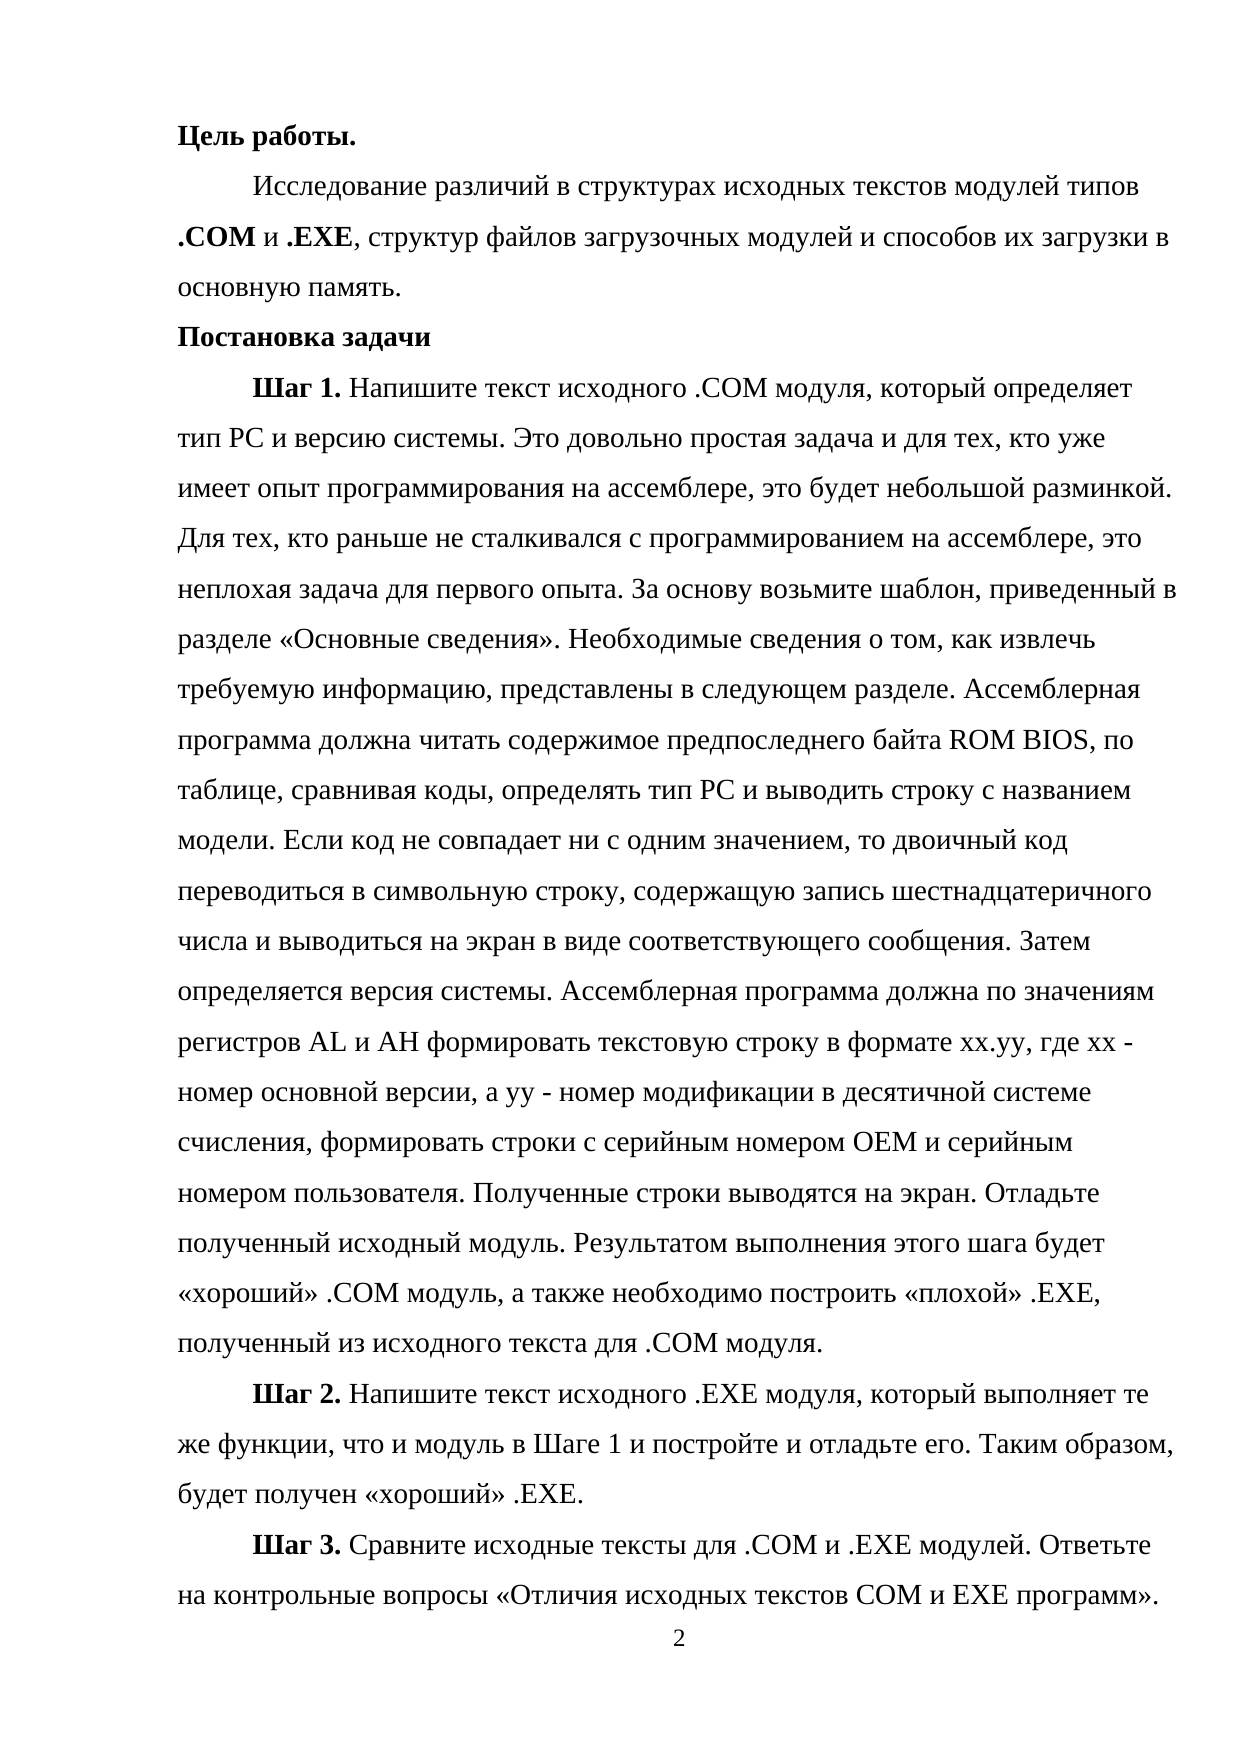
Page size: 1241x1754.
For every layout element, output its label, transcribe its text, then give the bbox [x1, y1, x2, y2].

text Постановка задачи [177, 319, 1181, 353]
text Исследование различий в структурах исходных текстов модулей типов .СОМ и .ЕХЕ, структур файлов загрузочных модулей и способов их загрузки в основную память. [177, 168, 1181, 303]
text Шаг 1. Напишите текст исходного .СОМ модуля, который определяет тип РС и версию системы. Это довольно простая задача и для тех, кто уже имеет опыт программирования на ассемблере, это будет небольшой разминкой. Для тех, кто раньше не сталкивался с программированием на ассемблере, это неплохая задача для первого опыта. За основу возьмите шаблон, приведенный в разделе «Основные сведения». Необходимые сведения о том, как извлечь требуемую информацию, представлены в следующем разделе. Ассемблерная программа должна читать содержимое предпоследнего байта ROM BIOS, по таблице, сравнивая коды, определять тип РС и выводить строку с названием модели. Если код не совпадает ни с одним значением, то двоичный код переводиться в символьную строку, содержащую запись шестнадцатеричного числа и выводиться на экран в виде соответствующего сообщения. Затем определяется версия системы. Ассемблерная программа должна по значениям регистров AL и AH формировать текстовую строку в формате xx.yy, где xx - номер основной версии, а yy - номер модификации в десятичной системе счисления, формировать строки с серийным номером OEM и серийным номером пользователя. Полученные строки выводятся на экран. Отладьте полученный исходный модуль. Результатом выполнения этого шага будет «хороший» .СОМ модуль, а также необходимо построить «плохой» .ЕХЕ, полученный из исходного текста для .СОМ модуля. [177, 370, 1181, 1359]
text Шаг 3. Сравните исходные тексты для .СОМ и .ЕХЕ модулей. Ответьте на контрольные вопросы «Отличия исходных текстов СОМ и ЕХЕ программ». [177, 1527, 1181, 1611]
text Цель работы. [177, 118, 1181, 152]
text Шаг 2. Напишите текст исходного .ЕХЕ модуля, который выполняет те же функции, что и модуль в Шаге 1 и постройте и отладьте его. Таким образом, будет получен «хороший» .ЕХЕ. [177, 1376, 1181, 1510]
